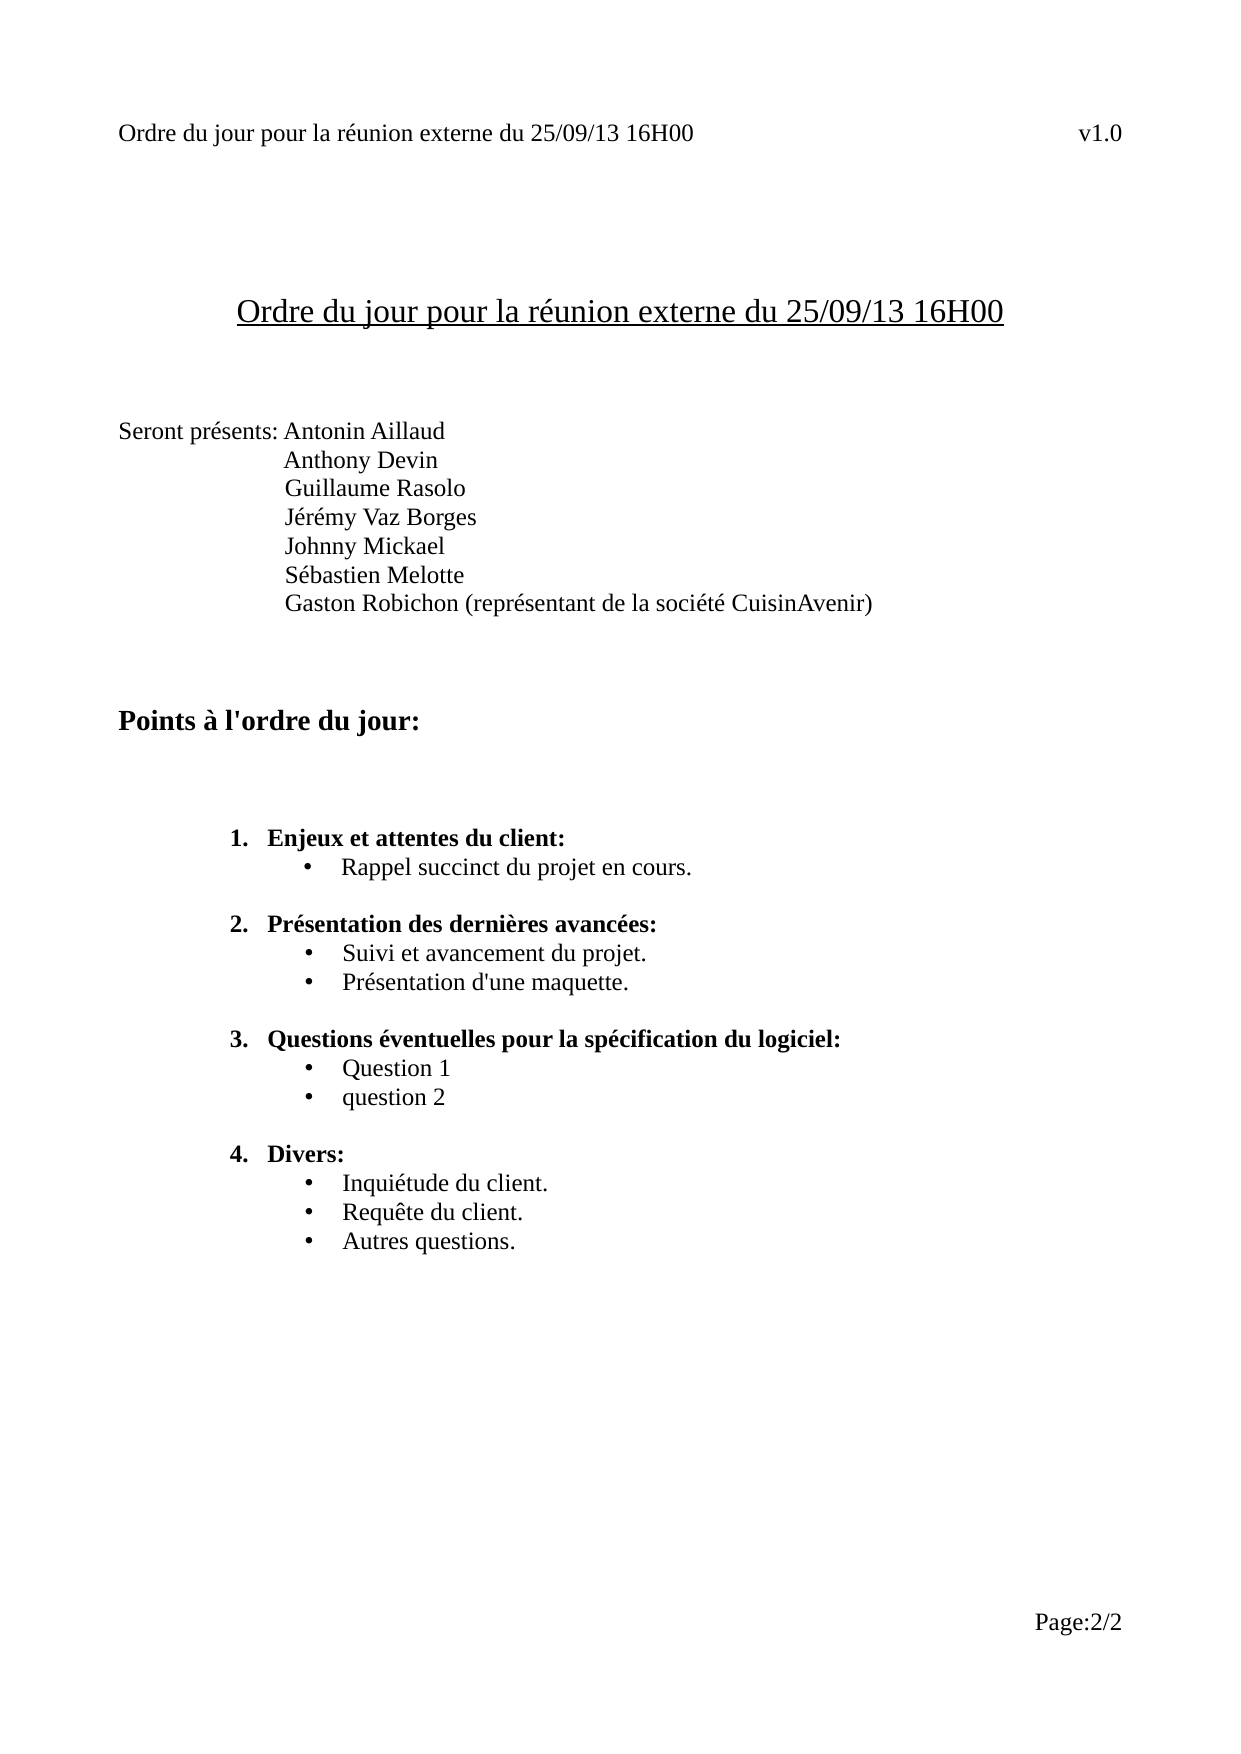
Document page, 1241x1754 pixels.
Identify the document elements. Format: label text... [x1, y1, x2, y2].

text Ordre du jour pour la réunion externe du 25/09/13 16H00 [118, 291, 1122, 330]
list Présentation des dernières avancées: [229, 909, 1122, 938]
text Guillaume Rasolo [118, 473, 1122, 502]
list Question 1 [304, 1053, 1122, 1082]
text Seront présents: Antonin Aillaud [118, 416, 1122, 445]
list Requête du client. [304, 1197, 1122, 1226]
text Points à l'ordre du jour: [118, 703, 1122, 737]
list Divers: [229, 1139, 1122, 1168]
list Enjeux et attentes du client: [229, 823, 1122, 852]
text Gaston Robichon (représentant de la société CuisinAvenir) [118, 588, 1122, 617]
list Questions éventuelles pour la spécification du logiciel: [229, 1024, 1122, 1053]
list question 2 [304, 1082, 1122, 1111]
text Sébastien Melotte [118, 560, 1122, 588]
list Présentation d'une maquette. [304, 967, 1122, 996]
text Jérémy Vaz Borges [118, 502, 1122, 531]
list Inquiétude du client. [304, 1168, 1122, 1197]
list Suivi et avancement du projet. [304, 938, 1122, 967]
list Autres questions. [304, 1226, 1122, 1254]
list Rappel succinct du projet en cours. [303, 852, 1122, 881]
text Johnny Mickael [118, 531, 1122, 560]
text Anthony Devin [118, 445, 1122, 473]
